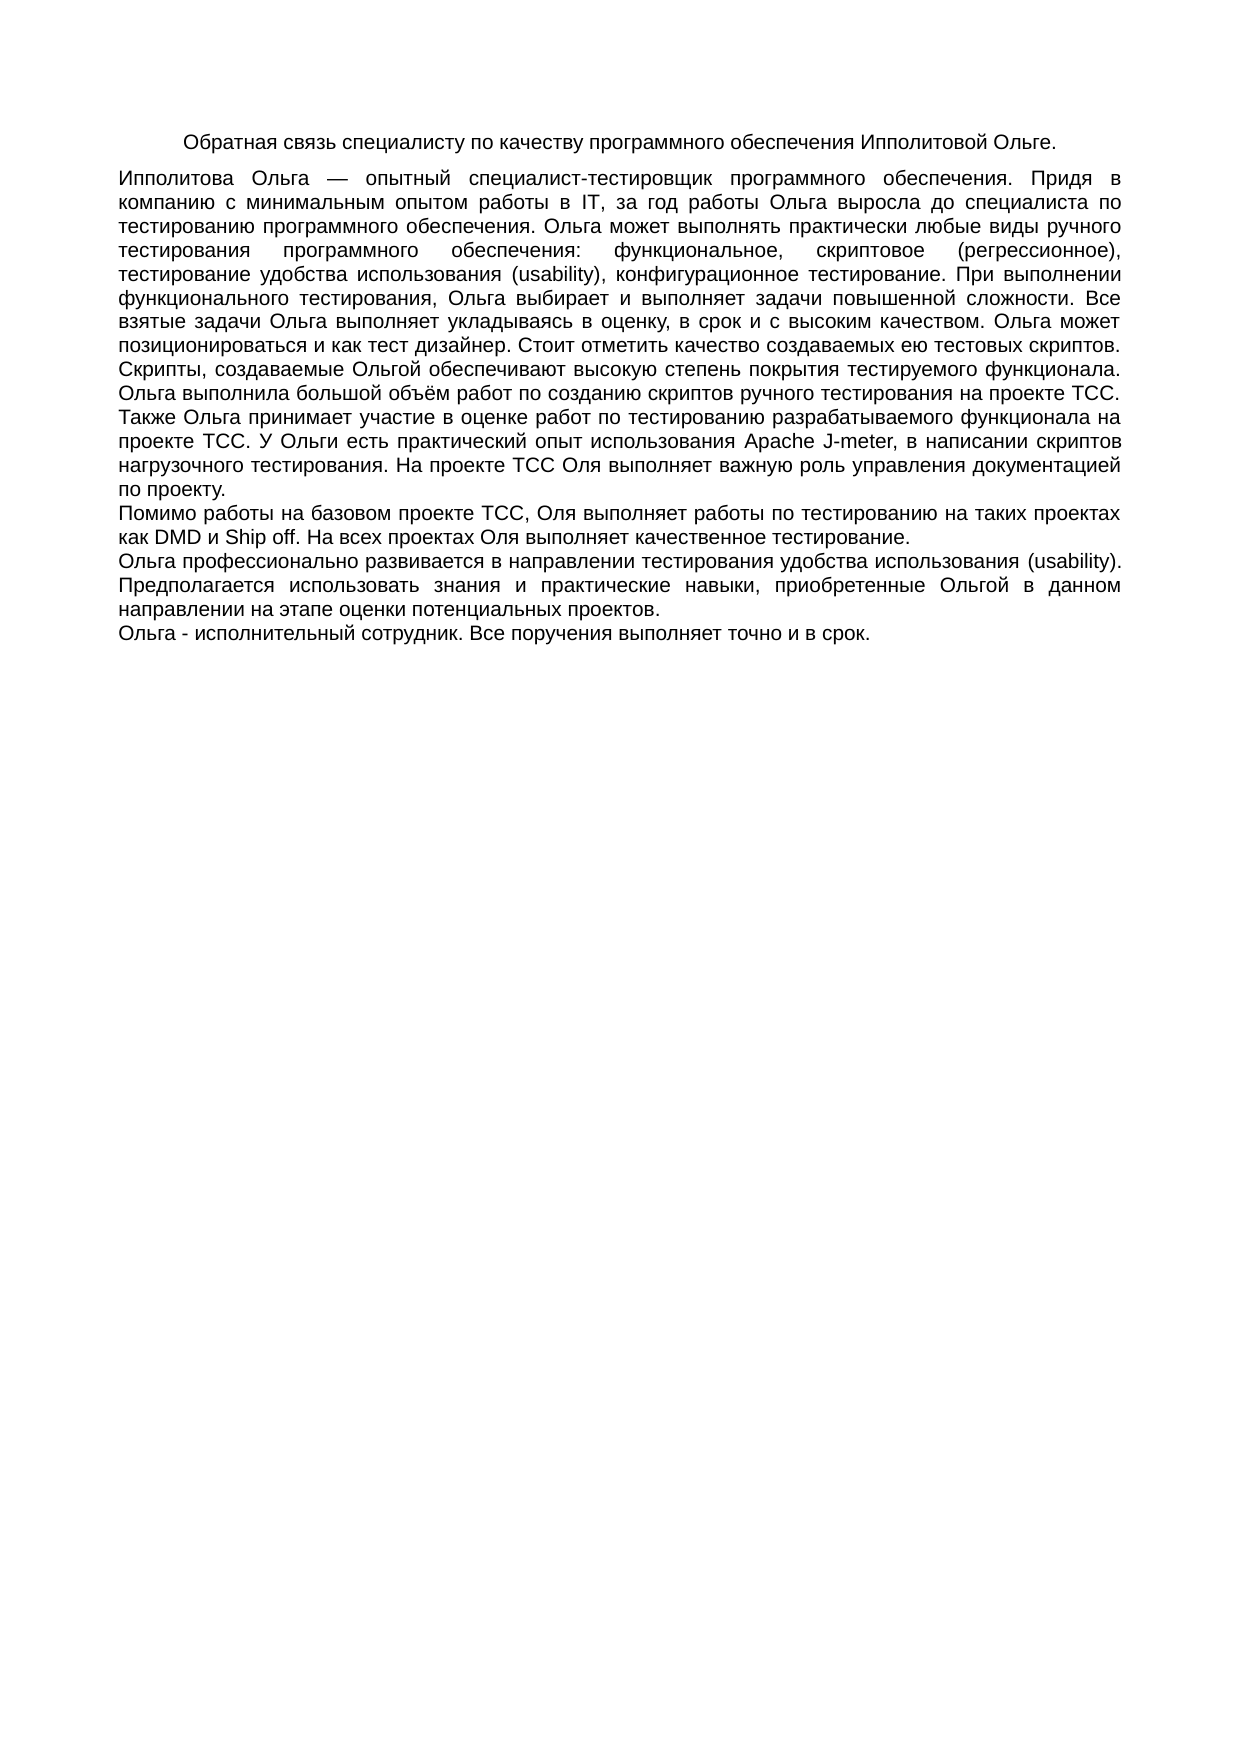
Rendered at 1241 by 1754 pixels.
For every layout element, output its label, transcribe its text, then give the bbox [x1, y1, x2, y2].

text Обратная связь специалисту по качеству программного обеспечения Ипполитовой Ольге. [118, 130, 1122, 154]
text Ольга профессионально развивается в направлении тестирования удобства использования (usability). Предполагается использовать знания и практические навыки, приобретенные Ольгой в данном направлении на этапе оценки потенциальных проектов. [118, 549, 1122, 621]
text Помимо работы на базовом проекте ТСС, Оля выполняет работы по тестированию на таких проектах как DMD и Ship off. На всех проектах Оля выполняет качественное тестирование. [118, 501, 1122, 549]
text Ипполитова Ольга — опытный специалист-тестировщик программного обеспечения. Придя в компанию с минимальным опытом работы в IT, за год работы Ольга выросла до специалиста по тестированию программного обеспечения. Ольга может выполнять практически любые виды ручного тестирования программного обеспечения: функциональное, скриптовое (регрессионное), тестирование удобства использования (usability), конфигурационное тестирование. При выполнении функционального тестирования, Ольга выбирает и выполняет задачи повышенной сложности. Все взятые задачи Ольга выполняет укладываясь в оценку, в срок и с высоким качеством. Ольга может позиционироваться и как тест дизайнер. Стоит отметить качество создаваемых ею тестовых скриптов. Скрипты, создаваемые Ольгой обеспечивают высокую степень покрытия тестируемого функционала. Ольга выполнила большой объём работ по созданию скриптов ручного тестирования на проекте ТСС. Также Ольга принимает участие в оценке работ по тестированию разрабатываемого функционала на проекте ТСС. У Ольги есть практический опыт использования Apache J-meter, в написании скриптов нагрузочного тестирования. На проекте ТСС Оля выполняет важную роль управления документацией по проекту. [118, 166, 1122, 501]
text Ольга - исполнительный сотрудник. Все поручения выполняет точно и в срок. [118, 621, 1122, 645]
